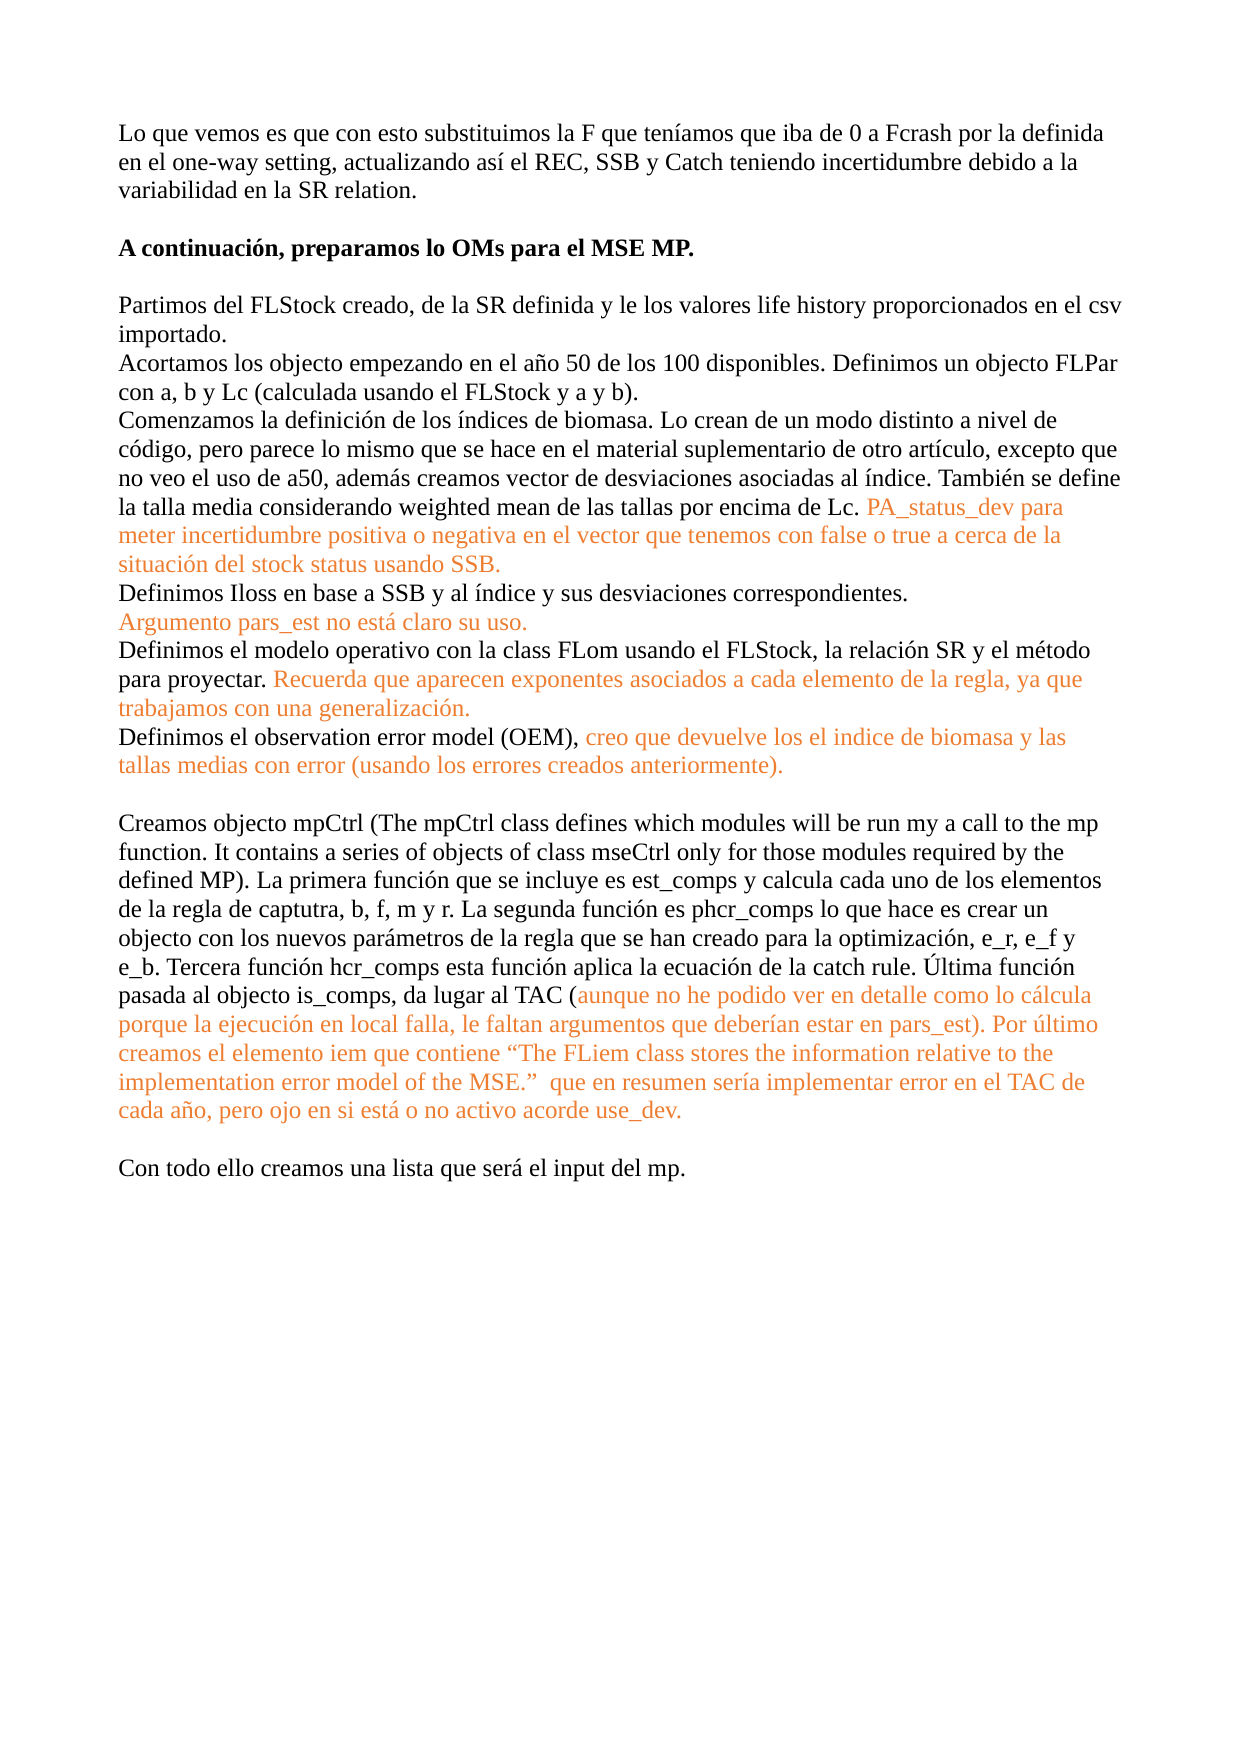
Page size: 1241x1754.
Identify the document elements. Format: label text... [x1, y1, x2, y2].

text Partimos del FLStock creado, de la SR definida y le los valores life history proporcionados en el csv importado. [118, 291, 1122, 348]
text Comenzamos la definición de los índices de biomasa. Lo crean de un modo distinto a nivel de código, pero parece lo mismo que se hace en el material suplementario de otro artículo, excepto que no veo el uso de a50, además creamos vector de desviaciones asociadas al índice. También se define la talla media considerando weighted mean de las tallas por encima de Lc. PA_status_dev para meter incertidumbre positiva o negativa en el vector que tenemos con false o true a cerca de la situación del stock status usando SSB. [118, 406, 1122, 578]
text Con todo ello creamos una lista que será el input del mp. [118, 1153, 1122, 1182]
text Lo que vemos es que con esto substituimos la F que teníamos que iba de 0 a Fcrash por la definida en el one-way setting, actualizando así el REC, SSB y Catch teniendo incertidumbre debido a la variabilidad en la SR relation. [118, 118, 1122, 204]
text A continuación, preparamos lo OMs para el MSE MP. [118, 233, 1122, 262]
text Acortamos los objecto empezando en el año 50 de los 100 disponibles. Definimos un objecto FLPar con a, b y Lc (calculada usando el FLStock y a y b). [118, 348, 1122, 406]
text Argumento pars_est no está claro su uso. [118, 607, 1122, 636]
text Definimos el observation error model (OEM), creo que devuelve los el indice de biomasa y las tallas medias con error (usando los errores creados anteriormente). [118, 722, 1122, 779]
text Creamos objecto mpCtrl (The mpCtrl class defines which modules will be run my a call to the mp function. It contains a series of objects of class mseCtrl only for those modules required by the defined MP). La primera función que se incluye es est_comps y calcula cada uno de los elementos de la regla de captutra, b, f, m y r. La segunda función es phcr_comps lo que hace es crear un objecto con los nuevos parámetros de la regla que se han creado para la optimización, e_r, e_f y e_b. Tercera función hcr_comps esta función aplica la ecuación de la catch rule. Última función pasada al objecto is_comps, da lugar al TAC (aunque no he podido ver en detalle como lo cálcula porque la ejecución en local falla, le faltan argumentos que deberían estar en pars_est). Por último creamos el elemento iem que contiene “The FLiem class stores the information relative to the implementation error model of the MSE.” que en resumen sería implementar error en el TAC de cada año, pero ojo en si está o no activo acorde use_dev. [118, 808, 1122, 1124]
text Definimos el modelo operativo con la class FLom usando el FLStock, la relación SR y el método para proyectar. Recuerda que aparecen exponentes asociados a cada elemento de la regla, ya que trabajamos con una generalización. [118, 636, 1122, 722]
text Definimos Iloss en base a SSB y al índice y sus desviaciones correspondientes. [118, 578, 1122, 607]
